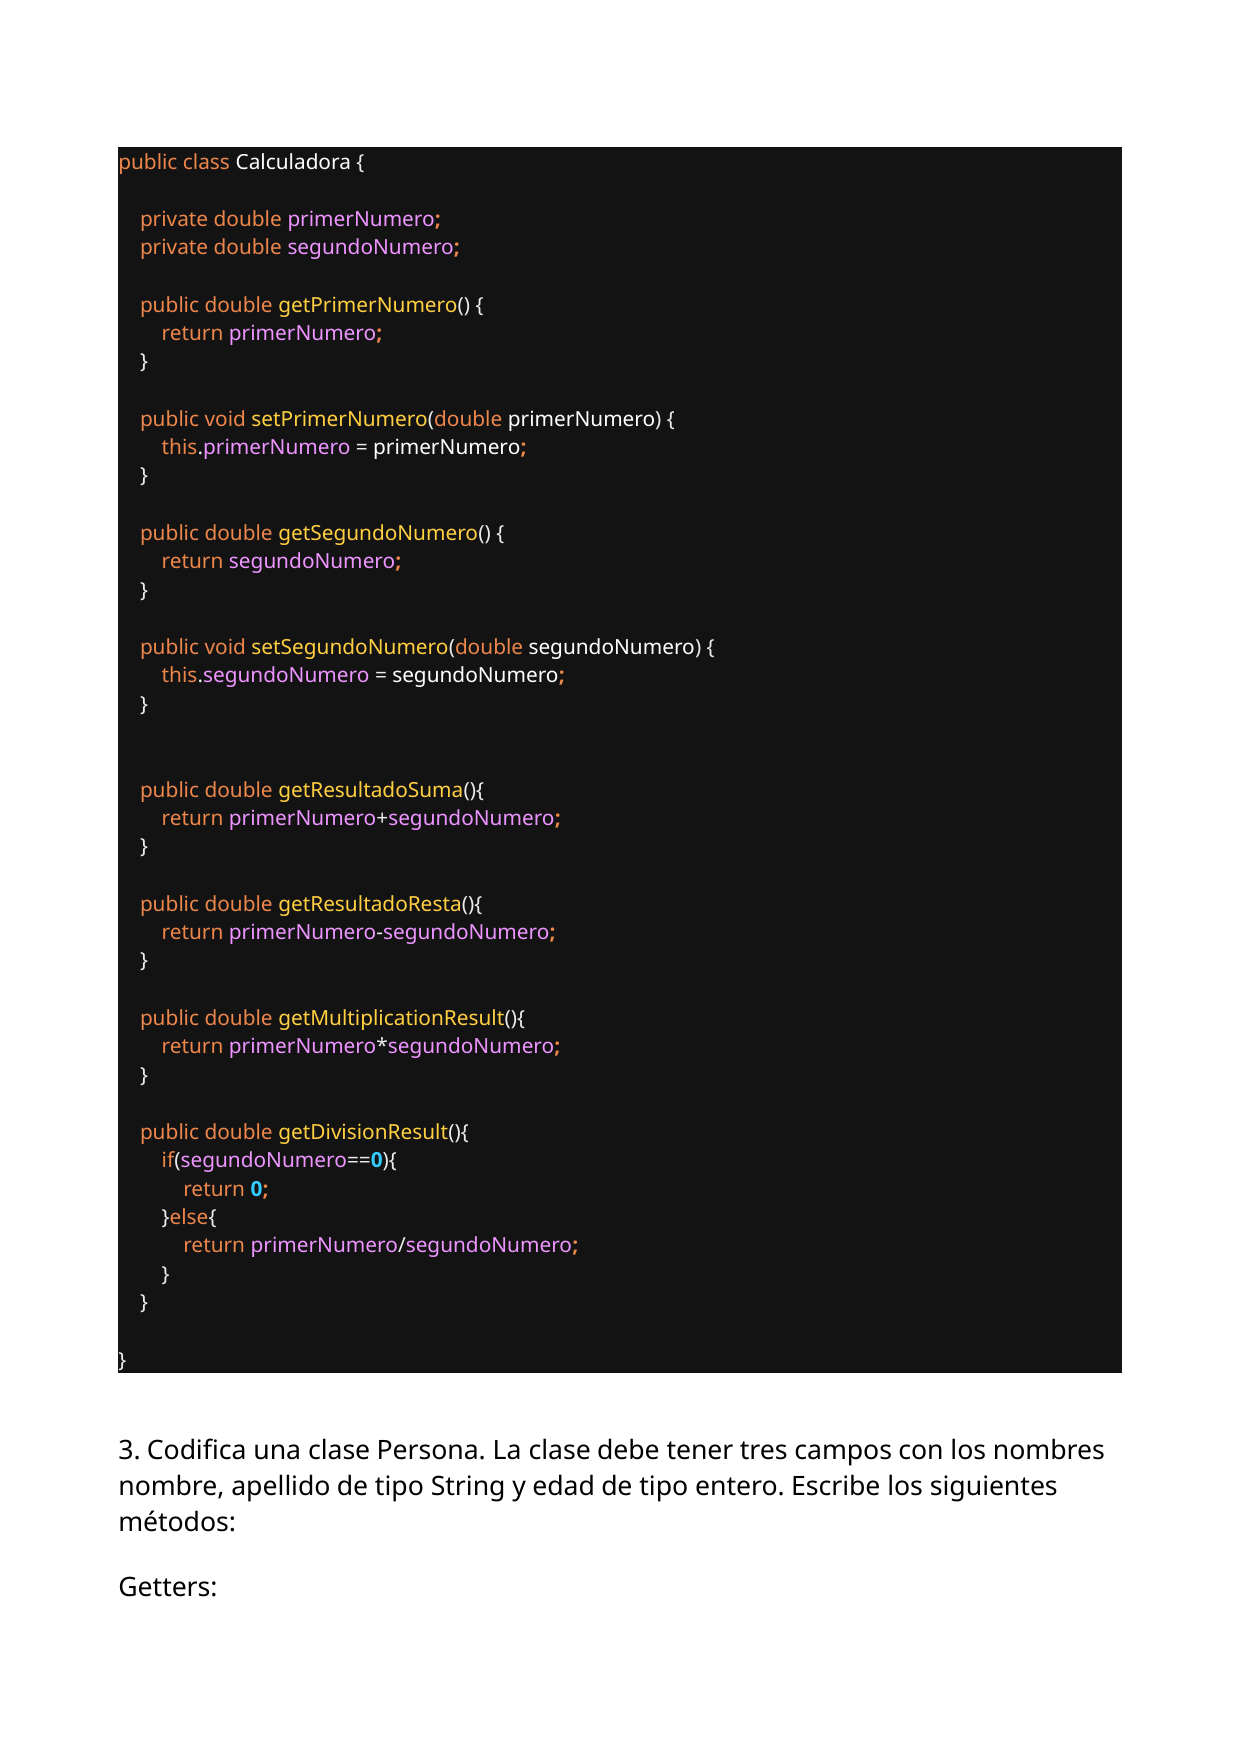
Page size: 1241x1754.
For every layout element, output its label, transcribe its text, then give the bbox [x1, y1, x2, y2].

text 3. Codifica una clase Persona. La clase debe tener tres campos con los nombres nombre, apellido de tipo String y edad de tipo entero. Escribe los siguientes métodos: [118, 1431, 1122, 1539]
text public class Calculadora { private double primerNumero; private double segundoNumero; public double getPrimerNumero() { return primerNumero; } public void setPrimerNumero(double primerNumero) { this.primerNumero = primerNumero; } public double getSegundoNumero() { return segundoNumero; } public void setSegundoNumero(double segundoNumero) { this.segundoNumero = segundoNumero; } public double getResultadoSuma(){ return primerNumero+segundoNumero; } public double getResultadoResta(){ return primerNumero-segundoNumero; } public double getMultiplicationResult(){ return primerNumero*segundoNumero; } public double getDivisionResult(){ if(segundoNumero==0){ return 0; }else{ return primerNumero/segundoNumero; } } } [118, 147, 1122, 1373]
text Getters: [118, 1539, 1122, 1604]
